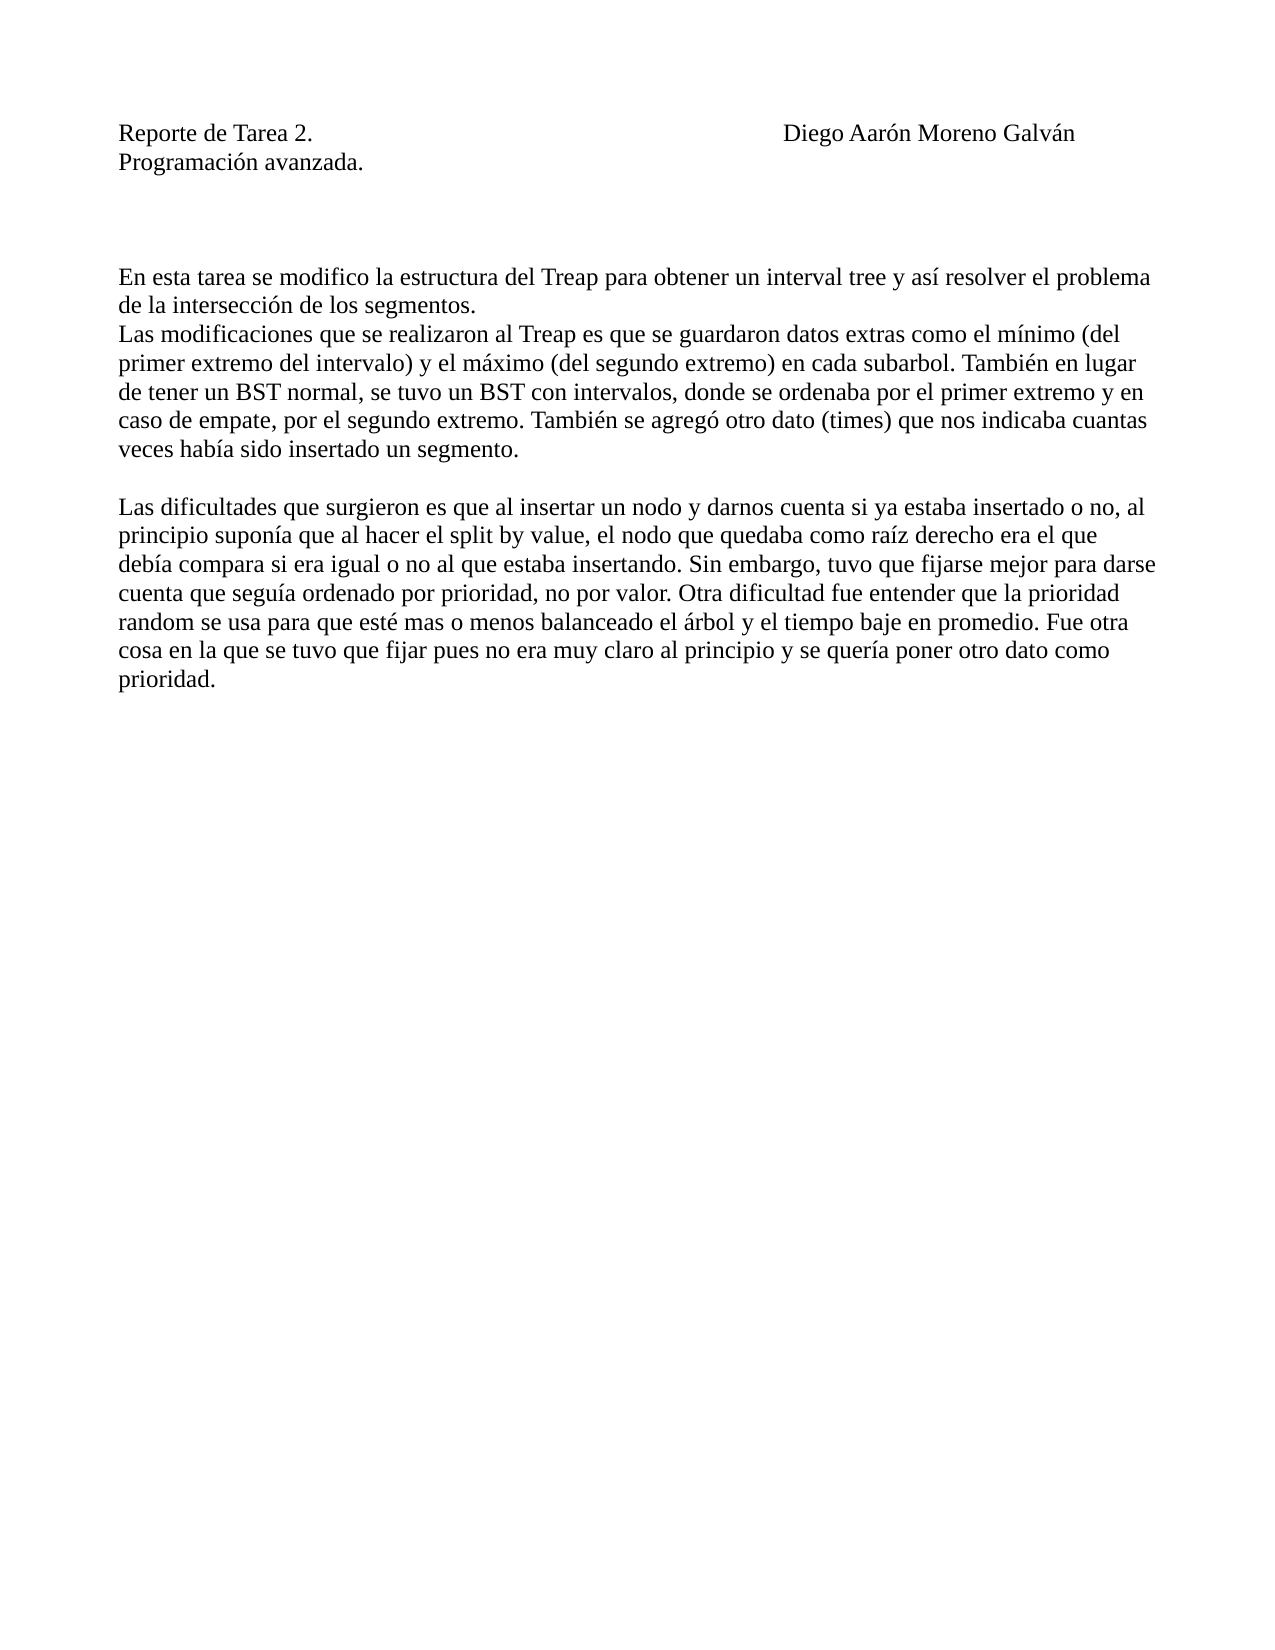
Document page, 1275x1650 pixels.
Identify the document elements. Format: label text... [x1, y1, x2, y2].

text Reporte de Tarea 2. Diego Aarón Moreno Galván [118, 118, 1157, 147]
text En esta tarea se modifico la estructura del Treap para obtener un interval tree y así resolver el problema de la intersección de los segmentos. [118, 262, 1157, 319]
text Programación avanzada. [118, 147, 1157, 176]
text Las modificaciones que se realizaron al Treap es que se guardaron datos extras como el mínimo (del primer extremo del intervalo) y el máximo (del segundo extremo) en cada subarbol. También en lugar de tener un BST normal, se tuvo un BST con intervalos, donde se ordenaba por el primer extremo y en caso de empate, por el segundo extremo. También se agregó otro dato (times) que nos indicaba cuantas veces había sido insertado un segmento. [118, 319, 1157, 463]
text Las dificultades que surgieron es que al insertar un nodo y darnos cuenta si ya estaba insertado o no, al principio suponía que al hacer el split by value, el nodo que quedaba como raíz derecho era el que debía compara si era igual o no al que estaba insertando. Sin embargo, tuvo que fijarse mejor para darse cuenta que seguía ordenado por prioridad, no por valor. Otra dificultad fue entender que la prioridad random se usa para que esté mas o menos balanceado el árbol y el tiempo baje en promedio. Fue otra cosa en la que se tuvo que fijar pues no era muy claro al principio y se quería poner otro dato como prioridad. [118, 492, 1157, 693]
